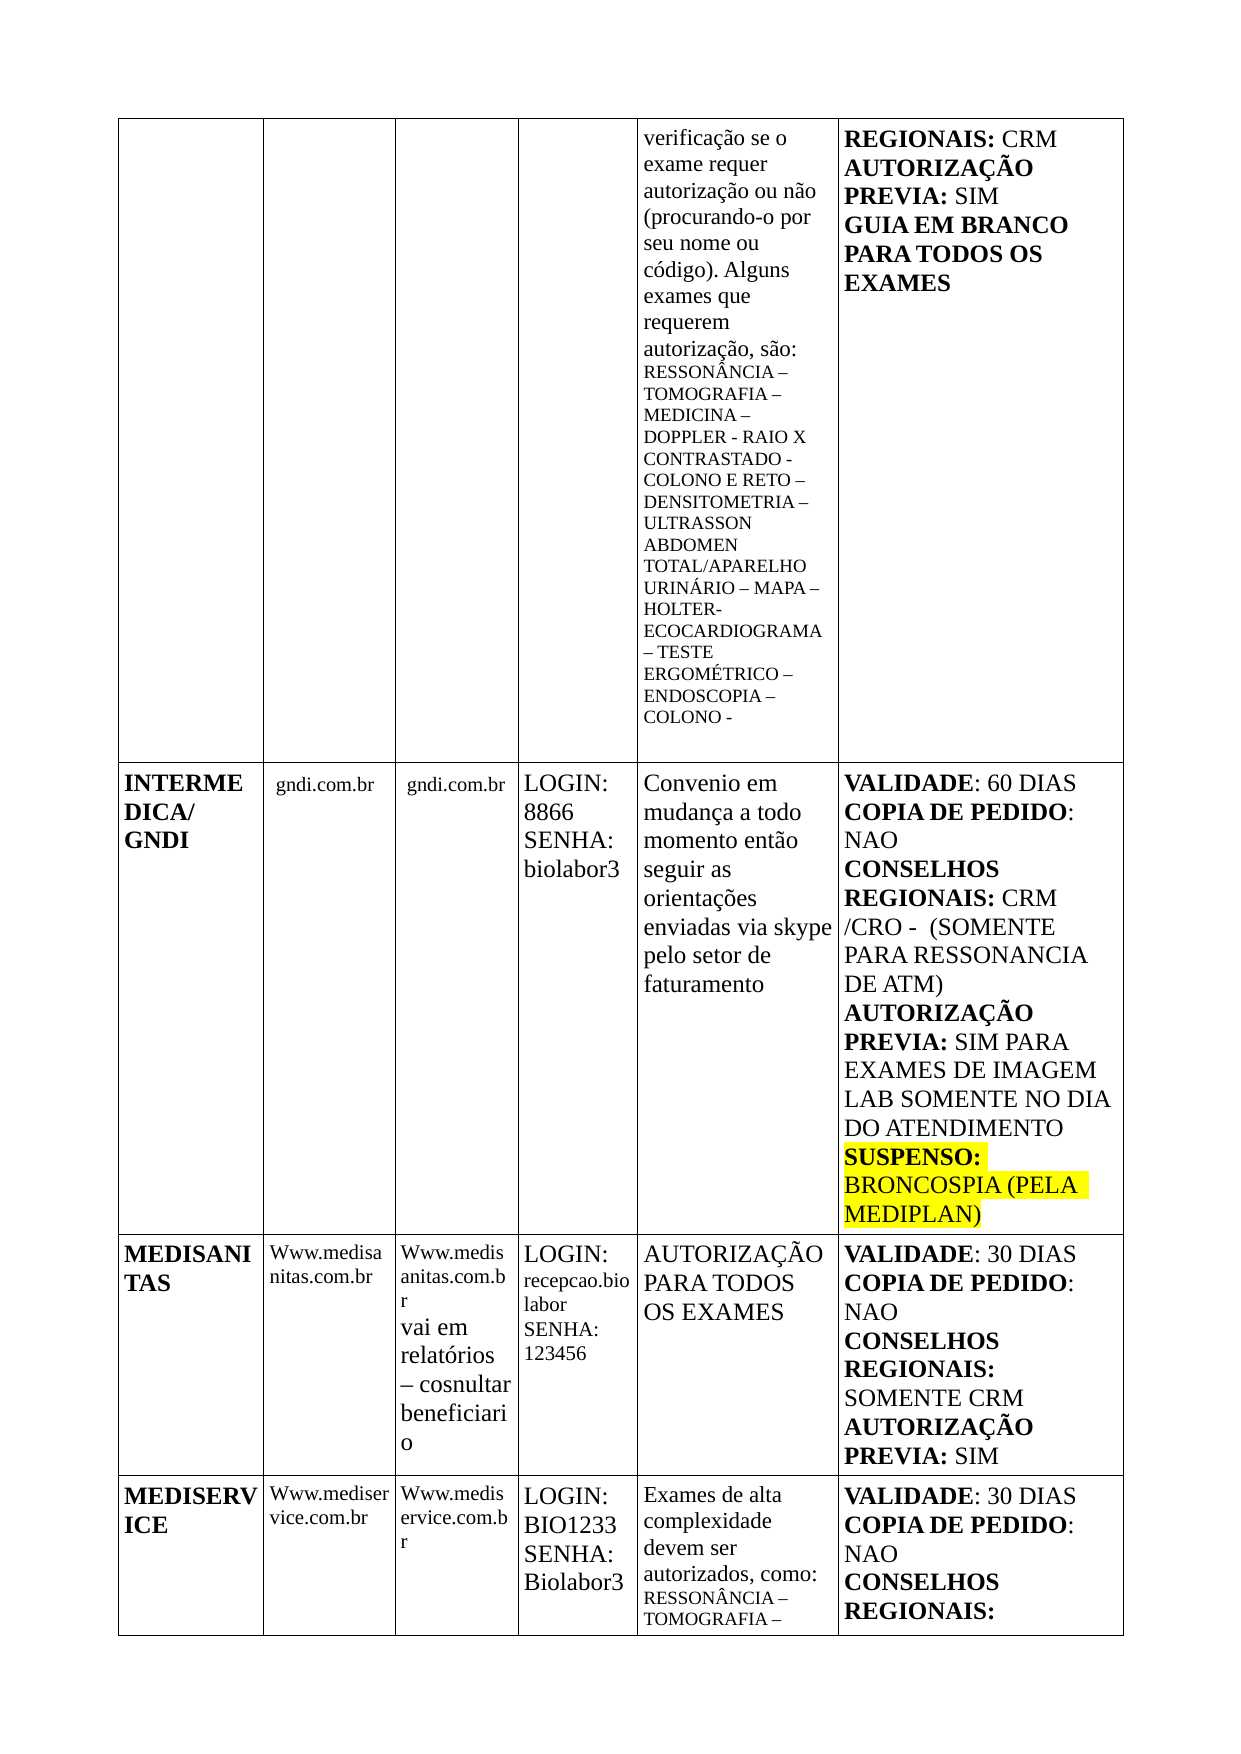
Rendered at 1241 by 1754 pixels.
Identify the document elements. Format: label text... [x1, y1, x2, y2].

table_cell LOGIN: 8866 SENHA: biolabor3 [519, 763, 637, 1234]
table_cell Www.medisanitas.com.br vai em relatórios – cosnultar beneficiario [396, 1235, 518, 1475]
table_cell [396, 119, 518, 762]
table_cell Www.mediservice.com.br [264, 1476, 395, 1635]
table_cell gndi.com.br [264, 763, 395, 1234]
table_cell Convenio em mudança a todo momento então seguir as orientações enviadas via skype pelo setor de faturamento [638, 763, 838, 1234]
table_cell Www.mediservice.com.br [396, 1476, 518, 1635]
table_cell Www.medisanitas.com.br [264, 1235, 395, 1475]
table_cell VALIDADE: 60 DIAS COPIA DE PEDIDO: NAO CONSELHOS REGIONAIS: CRM /CRO - (SOMENTE PARA RESSONANCIA DE ATM) AUTORIZAÇÃO PREVIA: SIM PARA EXAMES DE IMAGEM LAB SOMENTE NO DIA DO ATENDIMENTO SUSPENSO: BRONCOSPIA (PELA MEDIPLAN) [839, 763, 1123, 1234]
table_cell Exames de alta complexidade devem ser autorizados, como: RESSONÂNCIA – TOMOGRAFIA – [638, 1476, 838, 1635]
table_cell VALIDADE: 30 DIAS COPIA DE PEDIDO: NAO CONSELHOS REGIONAIS: [839, 1476, 1123, 1635]
table_cell [264, 119, 395, 762]
table_cell INTERMEDICA/GNDI [119, 763, 263, 1234]
table_cell LOGIN: recepcao.biolabor SENHA: 123456 [519, 1235, 637, 1475]
table_cell MEDISERVICE [119, 1476, 263, 1635]
table_cell verificação se o exame requer autorização ou não (procurando-o por seu nome ou código). Alguns exames que requerem autorização, são: RESSONÂNCIA – TOMOGRAFIA – MEDICINA – DOPPLER - RAIO X CONTRASTADO - COLONO E RETO – DENSITOMETRIA – ULTRASSON ABDOMEN TOTAL/APARELHO URINÁRIO – MAPA – HOLTER- ECOCARDIOGRAMA – TESTE ERGOMÉTRICO – ENDOSCOPIA – COLONO - [638, 119, 838, 762]
table_cell LOGIN: BIO1233 SENHA: Biolabor3 [519, 1476, 637, 1635]
table_cell gndi.com.br [396, 763, 518, 1234]
table_cell AUTORIZAÇÃO PARA TODOS OS EXAMES [638, 1235, 838, 1475]
table_cell VALIDADE: 30 DIAS COPIA DE PEDIDO: NAO CONSELHOS REGIONAIS: SOMENTE CRM AUTORIZAÇÃO PREVIA: SIM [839, 1235, 1123, 1475]
table_cell MEDISANITAS [119, 1235, 263, 1475]
table_cell [119, 119, 263, 762]
table_cell [519, 119, 637, 762]
table_cell REGIONAIS: CRM AUTORIZAÇÃO PREVIA: SIM GUIA EM BRANCO PARA TODOS OS EXAMES [839, 119, 1123, 762]
